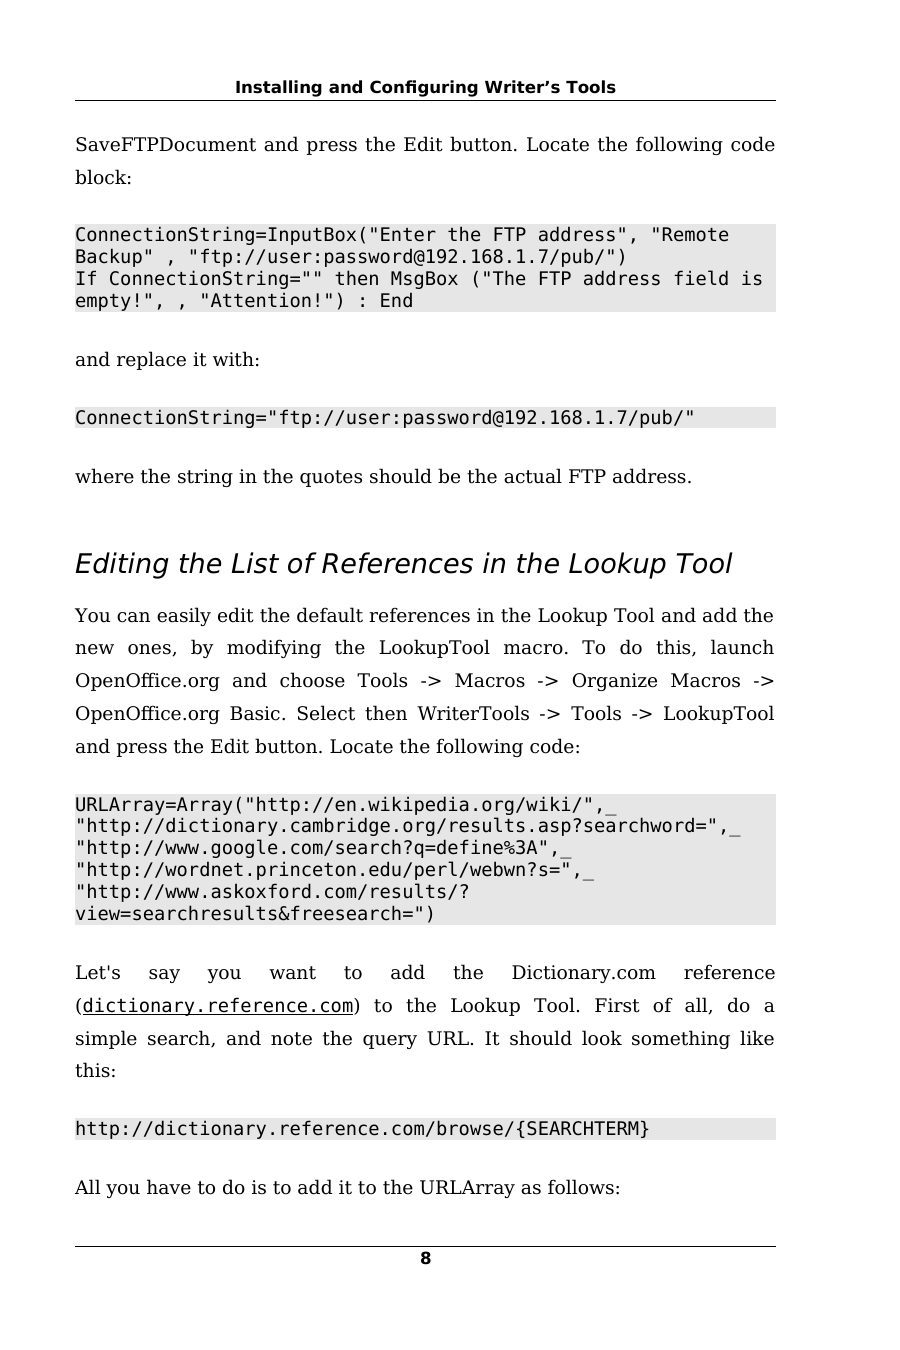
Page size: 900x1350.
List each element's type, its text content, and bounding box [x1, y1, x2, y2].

text You can easily edit the default references in the Lookup Tool and add the new ones, by modifying the LookupTool macro. To do this, launch OpenOffice.org and choose Tools -> Macros -> Organize Macros -> OpenOffice.org Basic. Select then WriterTools -> Tools -> LookupTool and press the Edit button. Locate the following code: [75, 605, 776, 758]
text and replace it with: [75, 349, 776, 371]
text Let's say you want to add the Dictionary.com reference (dictionary.reference.com) to the Lookup Tool. First of all, do a simple search, and note the query URL. It should look something like this: [75, 962, 776, 1082]
text SaveFTPDocument and press the Edit button. Locate the following code block: [75, 134, 776, 189]
subtitle Editing the List of References in the Lookup Tool [75, 548, 776, 580]
text URLArray=Array("http://en.wikipedia.org/wiki/",_ "http://dictionary.cambridge.org/results.asp?searchword=",_ "http://www.google.com/search?q=define%3A",_ "http://wordnet.princeton.edu/perl/webwn?s=",_ "http://www.askoxford.com/results/?view=searchresults&freesearch=") [75, 794, 776, 925]
text http://dictionary.reference.com/browse/{SEARCHTERM} [75, 1118, 776, 1140]
text where the string in the quotes should be the actual FTP address. [75, 466, 776, 488]
text All you have to do is to add it to the URLArray as follows: [75, 1177, 776, 1199]
text ConnectionString=InputBox("Enter the FTP address", "Remote Backup" , "ftp://user:password@192.168.1.7/pub/") If ConnectionString="" then MsgBox ("The FTP address field is empty!", , "Attention!") : End [75, 224, 776, 312]
text ConnectionString="ftp://user:password@192.168.1.7/pub/" [75, 407, 776, 428]
